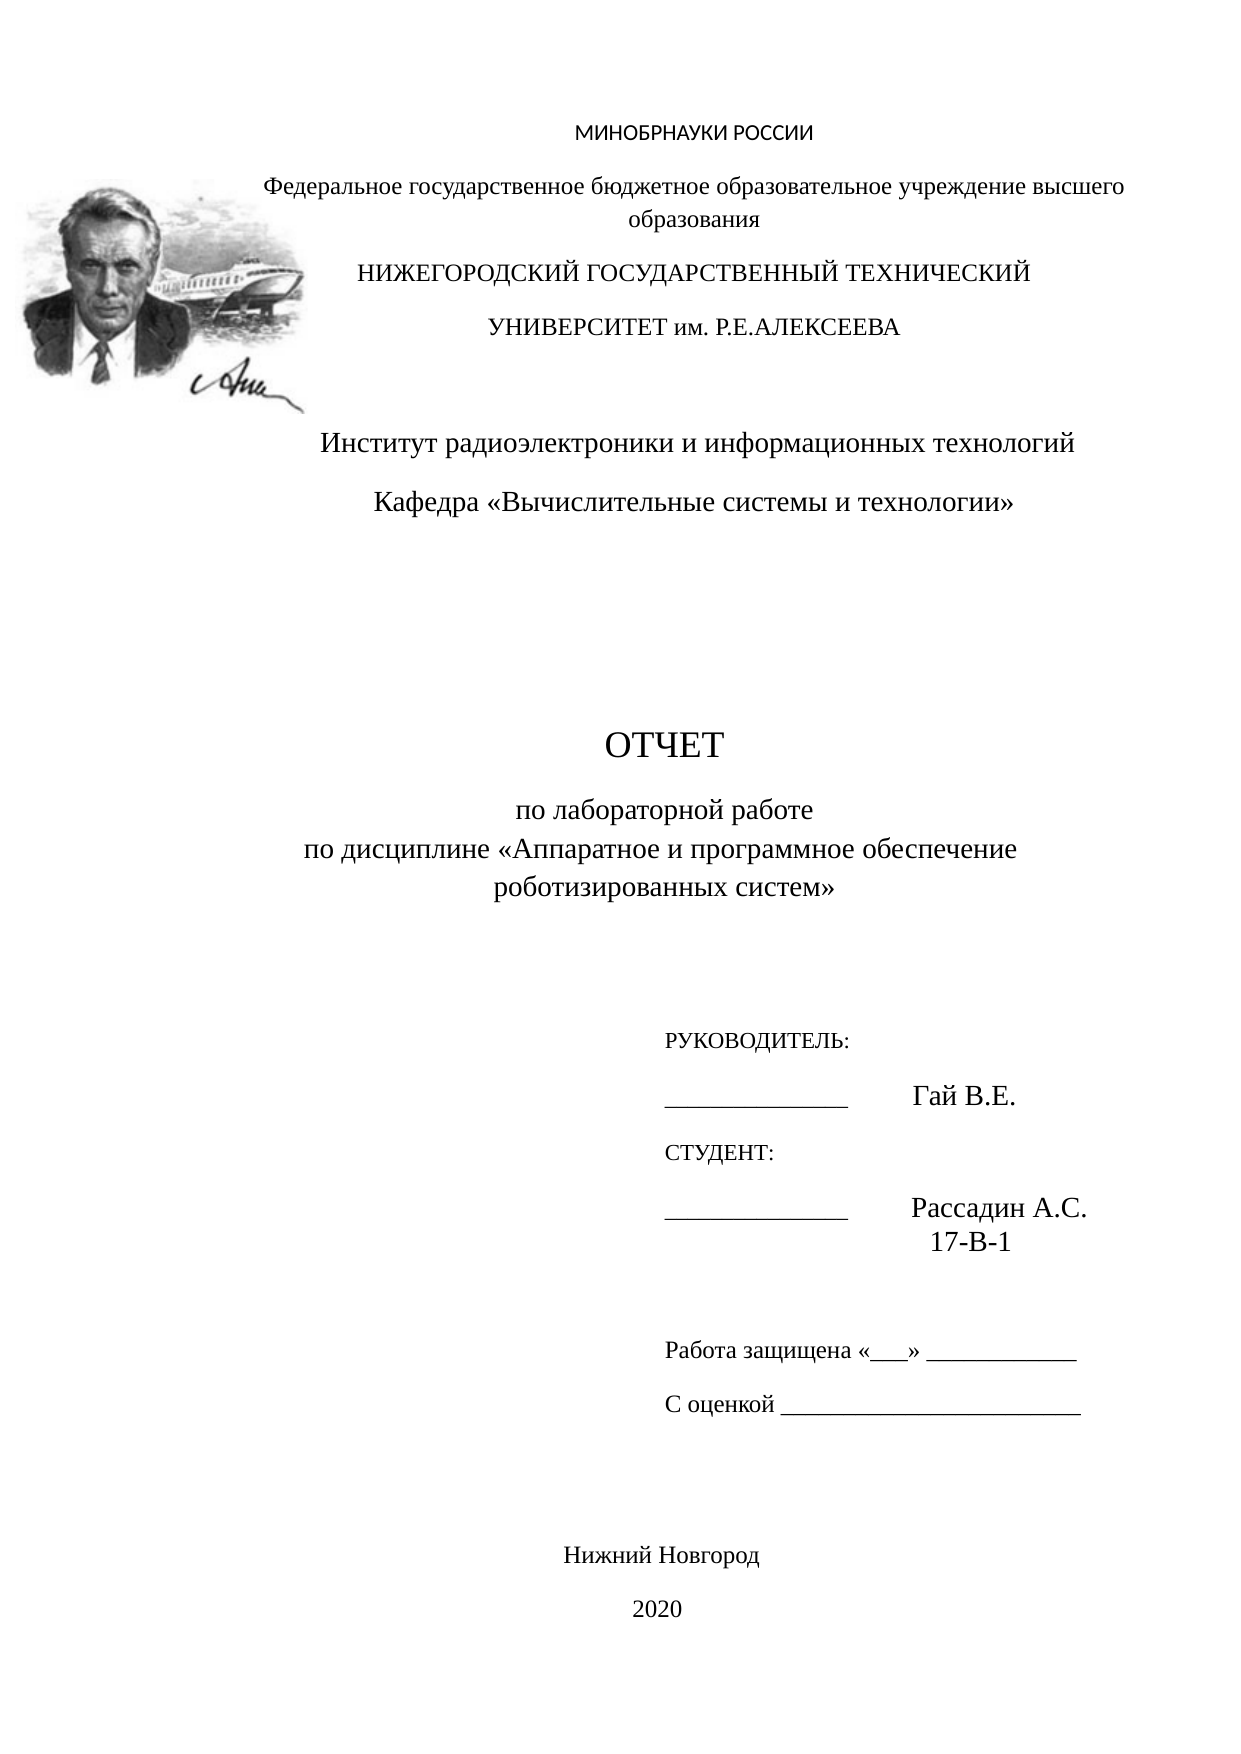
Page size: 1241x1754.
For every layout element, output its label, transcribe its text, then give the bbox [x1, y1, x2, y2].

text ________________ Гай В.Е. [664, 1078, 1152, 1111]
text ________________ Рассадин А.С. [664, 1190, 1152, 1224]
text 2020 [162, 1594, 1152, 1622]
text по дисциплине «Аппаратное и программное обеспечение [177, 831, 1152, 864]
text Нижний Новгород [177, 1540, 1152, 1568]
text роботизированных систем» [177, 869, 1152, 903]
text С оценкой ________________________ [664, 1389, 1152, 1418]
text Работа защищена «___» ____________ [664, 1335, 1152, 1364]
text Кафедра «Вычислительные системы и технологии» [236, 484, 1152, 518]
subtitle МИНОБРНАУКИ РОССИИ [236, 118, 1152, 146]
text УНИВЕРСИТЕТ им. Р.Е.АЛЕКСЕЕВА [236, 312, 1152, 341]
text Институт радиоэлектроники и информационных технологий [236, 425, 1152, 459]
subtitle ОТЧЕТ [177, 722, 1152, 765]
subtitle РУКОВОДИТЕЛЬ: [664, 1027, 1152, 1053]
text Федеральное государственное бюджетное образовательное учреждение высшего образования [236, 171, 1152, 233]
text 17-В-1 [177, 1224, 1152, 1257]
subtitle СТУДЕНТ: [664, 1139, 1152, 1166]
text по лабораторной работе [177, 792, 1152, 826]
subtitle НИЖЕГОРОДСКИЙ ГОСУДАРСТВЕННЫЙ ТЕХНИЧЕСКИЙ [236, 258, 1152, 287]
